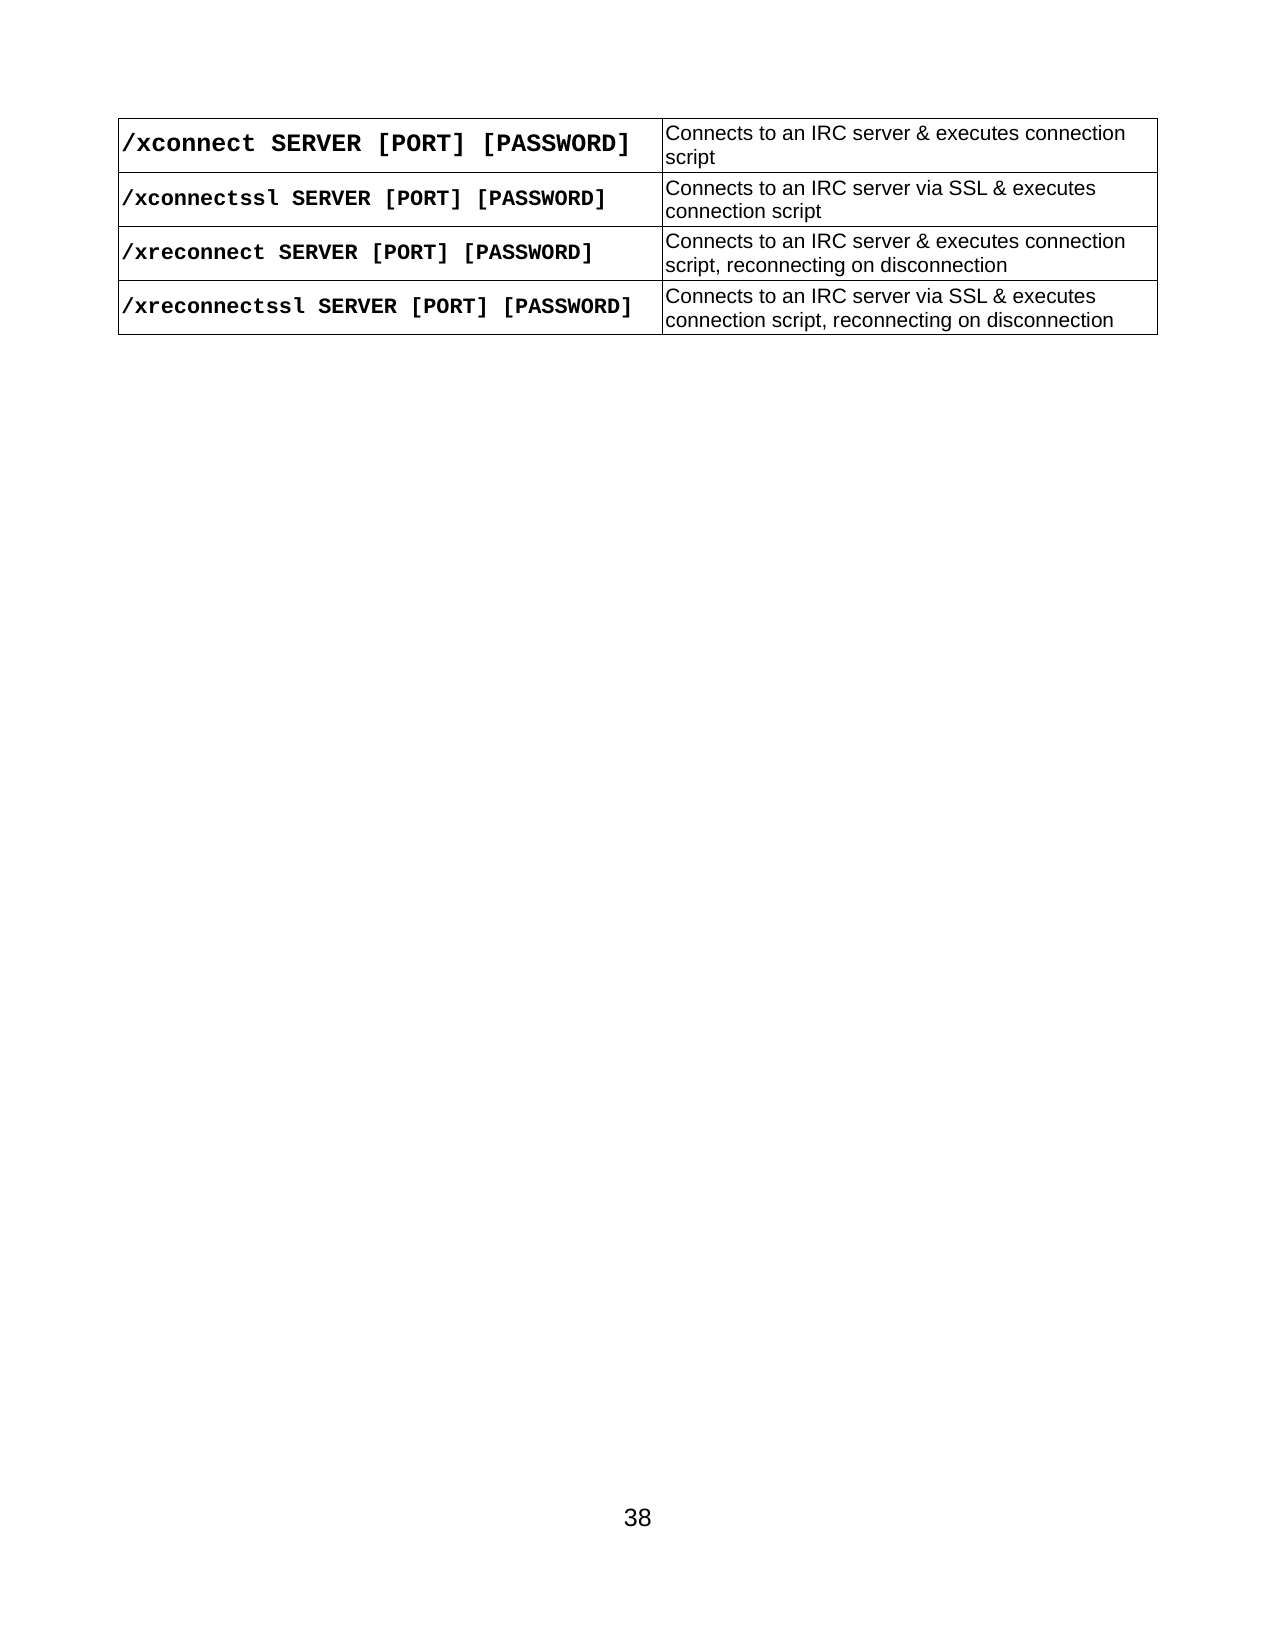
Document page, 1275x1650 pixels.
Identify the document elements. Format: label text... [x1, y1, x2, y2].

table_cell Connects to an IRC server via SSL & executes connection script [663, 173, 1157, 226]
table_cell Connects to an IRC server & executes connection script [663, 119, 1157, 172]
table_cell /xreconnect SERVER [PORT] [PASSWORD] [119, 227, 662, 280]
table_cell /xconnectssl SERVER [PORT] [PASSWORD] [119, 173, 662, 226]
table_cell /xconnect SERVER [PORT] [PASSWORD] [119, 119, 662, 172]
table_cell Connects to an IRC server & executes connection script, reconnecting on disconnection [663, 227, 1157, 280]
table_cell /xreconnectssl SERVER [PORT] [PASSWORD] [119, 281, 662, 334]
table_cell Connects to an IRC server via SSL & executes connection script, reconnecting on disconnection [663, 281, 1157, 334]
